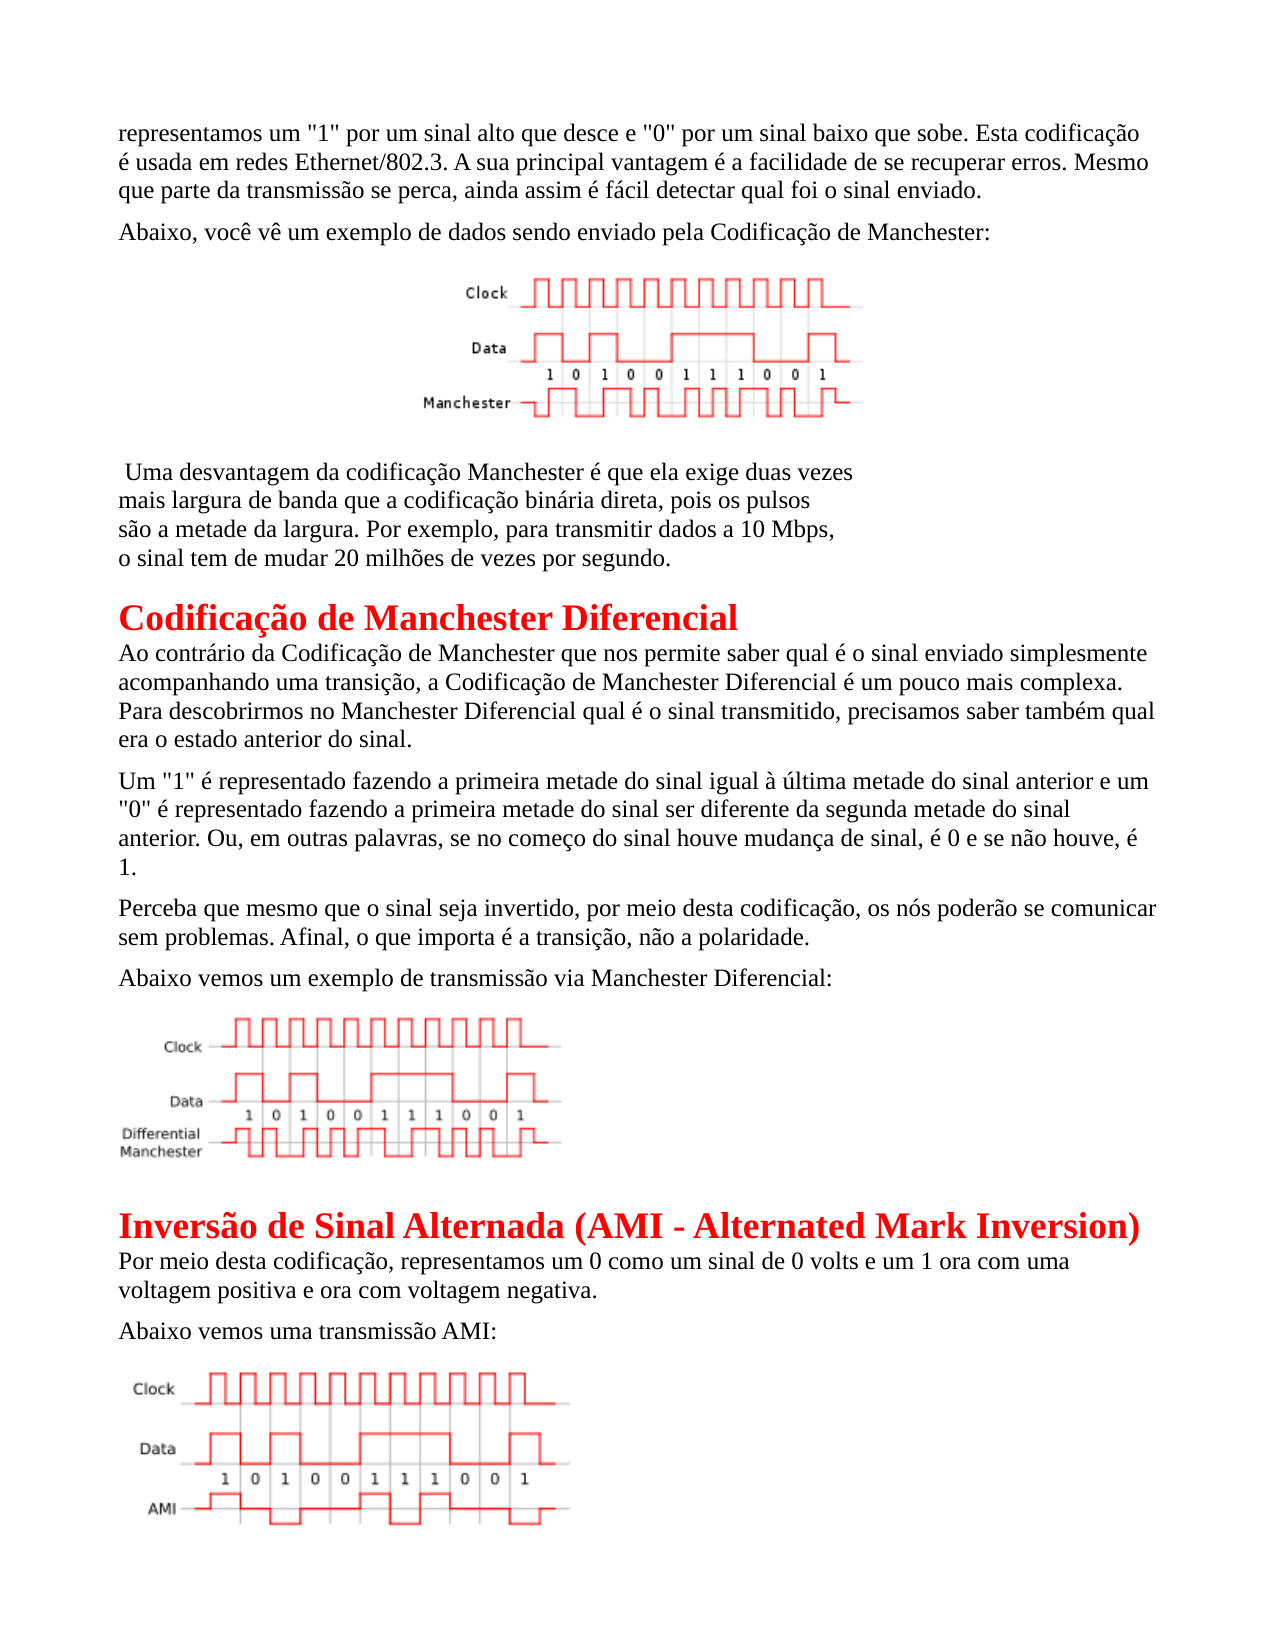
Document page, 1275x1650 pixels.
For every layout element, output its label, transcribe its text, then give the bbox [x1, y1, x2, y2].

text Um "1" é representado fazendo a primeira metade do sinal igual à última metade do sinal anterior e um "0" é representado fazendo a primeira metade do sinal ser diferente da segunda metade do sinal anterior. Ou, em outras palavras, se no começo do sinal houve mudança de sinal, é 0 e se não houve, é 1. [118, 766, 1157, 881]
text Perceba que mesmo que o sinal seja invertido, por meio desta codificação, os nós poderão se comunicar sem problemas. Afinal, o que importa é a transição, não a polaridade. [118, 893, 1157, 951]
subtitle Codificação de Manchester Diferencial [118, 595, 1157, 638]
text Uma desvantagem da codificação Manchester é que ela exige duas vezes mais largura de banda que a codificação binária direta, pois os pulsos são a metade da largura. Por exemplo, para transmitir dados a 10 Mbps, o sinal tem de mudar 20 milhões de vezes por segundo. [118, 457, 1157, 572]
text Abaixo vemos um exemplo de transmissão via Manchester Diferencial: [118, 963, 1157, 992]
text Por meio desta codificação, representamos um 0 como um sinal de 0 volts e um 1 ora com uma voltagem positiva e ora com voltagem negativa. [118, 1246, 1157, 1304]
picture [401, 258, 874, 435]
subtitle Inversão de Sinal Alternada (AMI - Alternated Mark Inversion) [118, 1203, 1157, 1246]
text Abaixo, você vê um exemplo de dados sendo enviado pela Codificação de Manchester: [118, 217, 1157, 246]
text representamos um "1" por um sinal alto que desce e "0" por um sinal baixo que sobe. Esta codificação é usada em redes Ethernet/802.3. A sua principal vantagem é a facilidade de se recuperar erros. Mesmo que parte da transmissão se perca, ainda assim é fácil detectar qual foi o sinal enviado. [118, 118, 1157, 204]
picture [107, 1004, 577, 1172]
picture [118, 1357, 587, 1541]
text Ao contrário da Codificação de Manchester que nos permite saber qual é o sinal enviado simplesmente acompanhando uma transição, a Codificação de Manchester Diferencial é um pouco mais complexa. Para descobrirmos no Manchester Diferencial qual é o sinal transmitido, precisamos saber também qual era o estado anterior do sinal. [118, 638, 1157, 753]
text Abaixo vemos uma transmissão AMI: [118, 1316, 1157, 1345]
